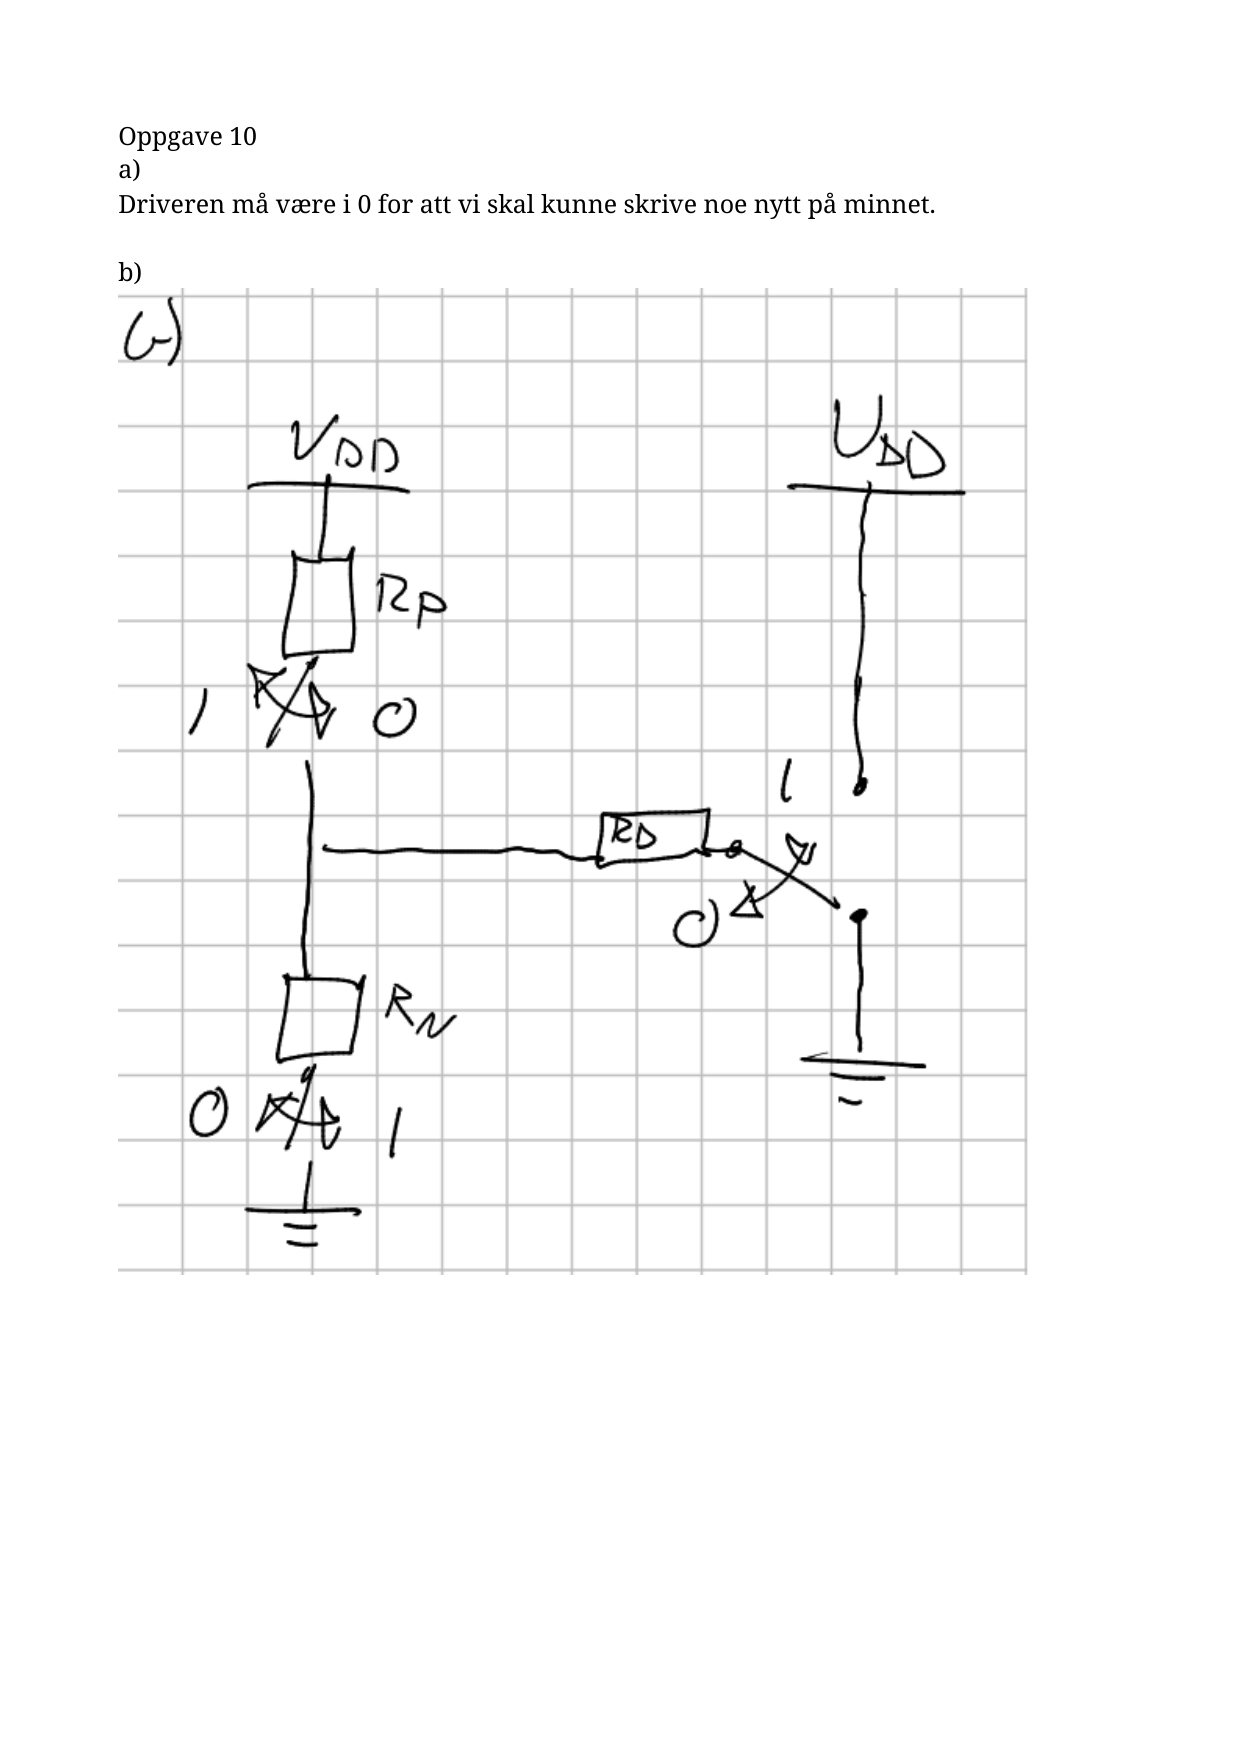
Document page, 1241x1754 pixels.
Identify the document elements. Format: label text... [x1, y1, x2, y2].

text a) [118, 152, 1122, 186]
text Driveren må være i 0 for att vi skal kunne skrive noe nytt på minnet. [118, 186, 1122, 220]
text Oppgave 10 [118, 118, 1122, 152]
picture [118, 288, 1028, 1275]
text b) [118, 254, 1122, 288]
